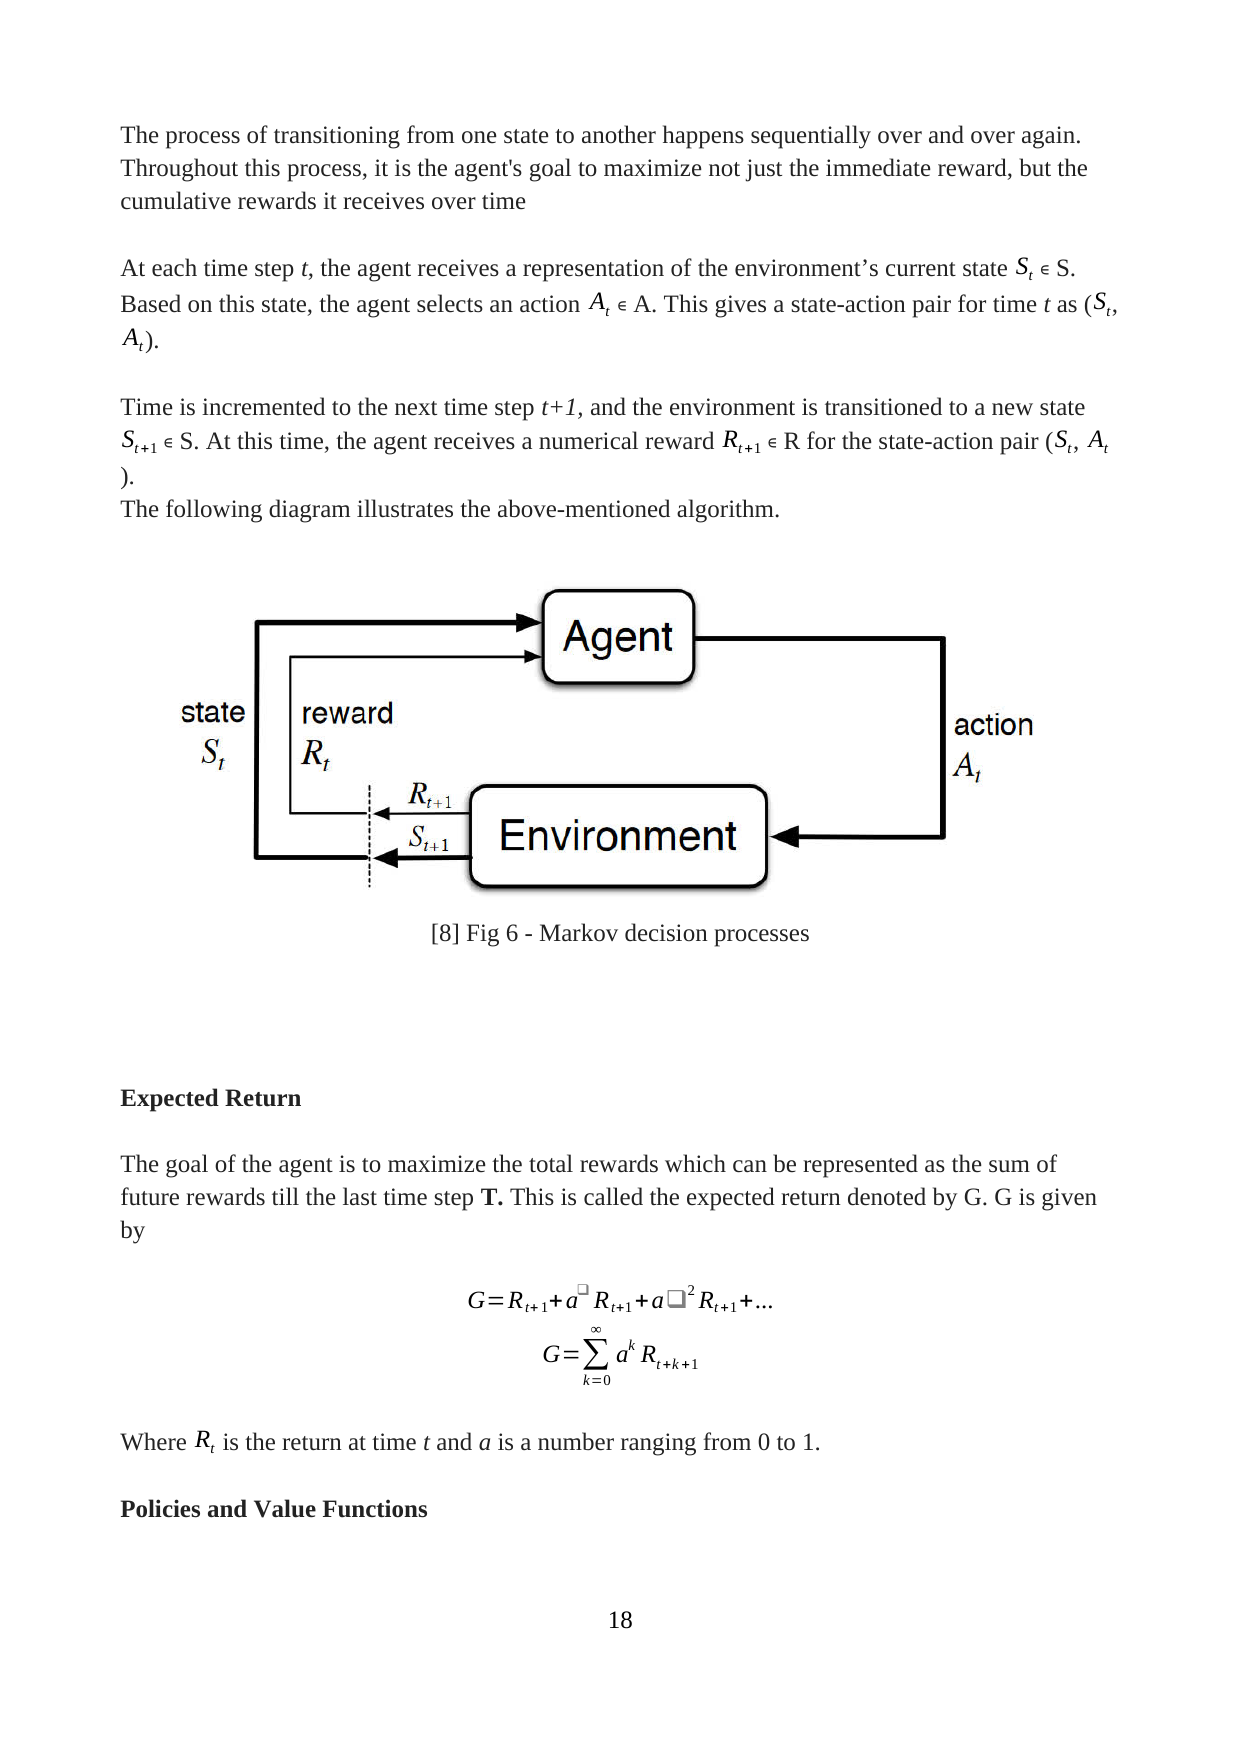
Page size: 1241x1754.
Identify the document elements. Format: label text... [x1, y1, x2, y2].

text The following diagram illustrates the above-mentioned algorithm. [120, 494, 1120, 523]
text The process of transitioning from one state to another happens sequentially over and over again. Throughout this process, it is the agent's goal to maximize not just the immediate reward, but the cumulative rewards it receives over time [120, 120, 1120, 215]
picture [120, 560, 1096, 914]
text Where is the return at time t and a is a number ranging from 0 to 1. [120, 1425, 1120, 1457]
text At each time step t, the agent receives a representation of the environment’s current state ∊ S. Based on this state, the agent selects an action ∊ A. This gives a state-action pair for time t as (, ). [120, 252, 1120, 355]
text [8] Fig 6 - Markov decision processes [120, 918, 1120, 947]
text Time is incremented to the next time step t+1, and the environment is transitioned to a new state ∊ S. At this time, the agent receives a numerical reward ∊ R for the state-action pair (, ). [120, 392, 1120, 489]
text The goal of the agent is to maximize the total rewards which can be represented as the sum of future rewards till the last time step T. This is called the expected return denoted by G. G is given by [120, 1149, 1120, 1244]
text Policies and Value Functions [120, 1494, 1120, 1523]
text Expected Return [120, 1083, 1120, 1112]
